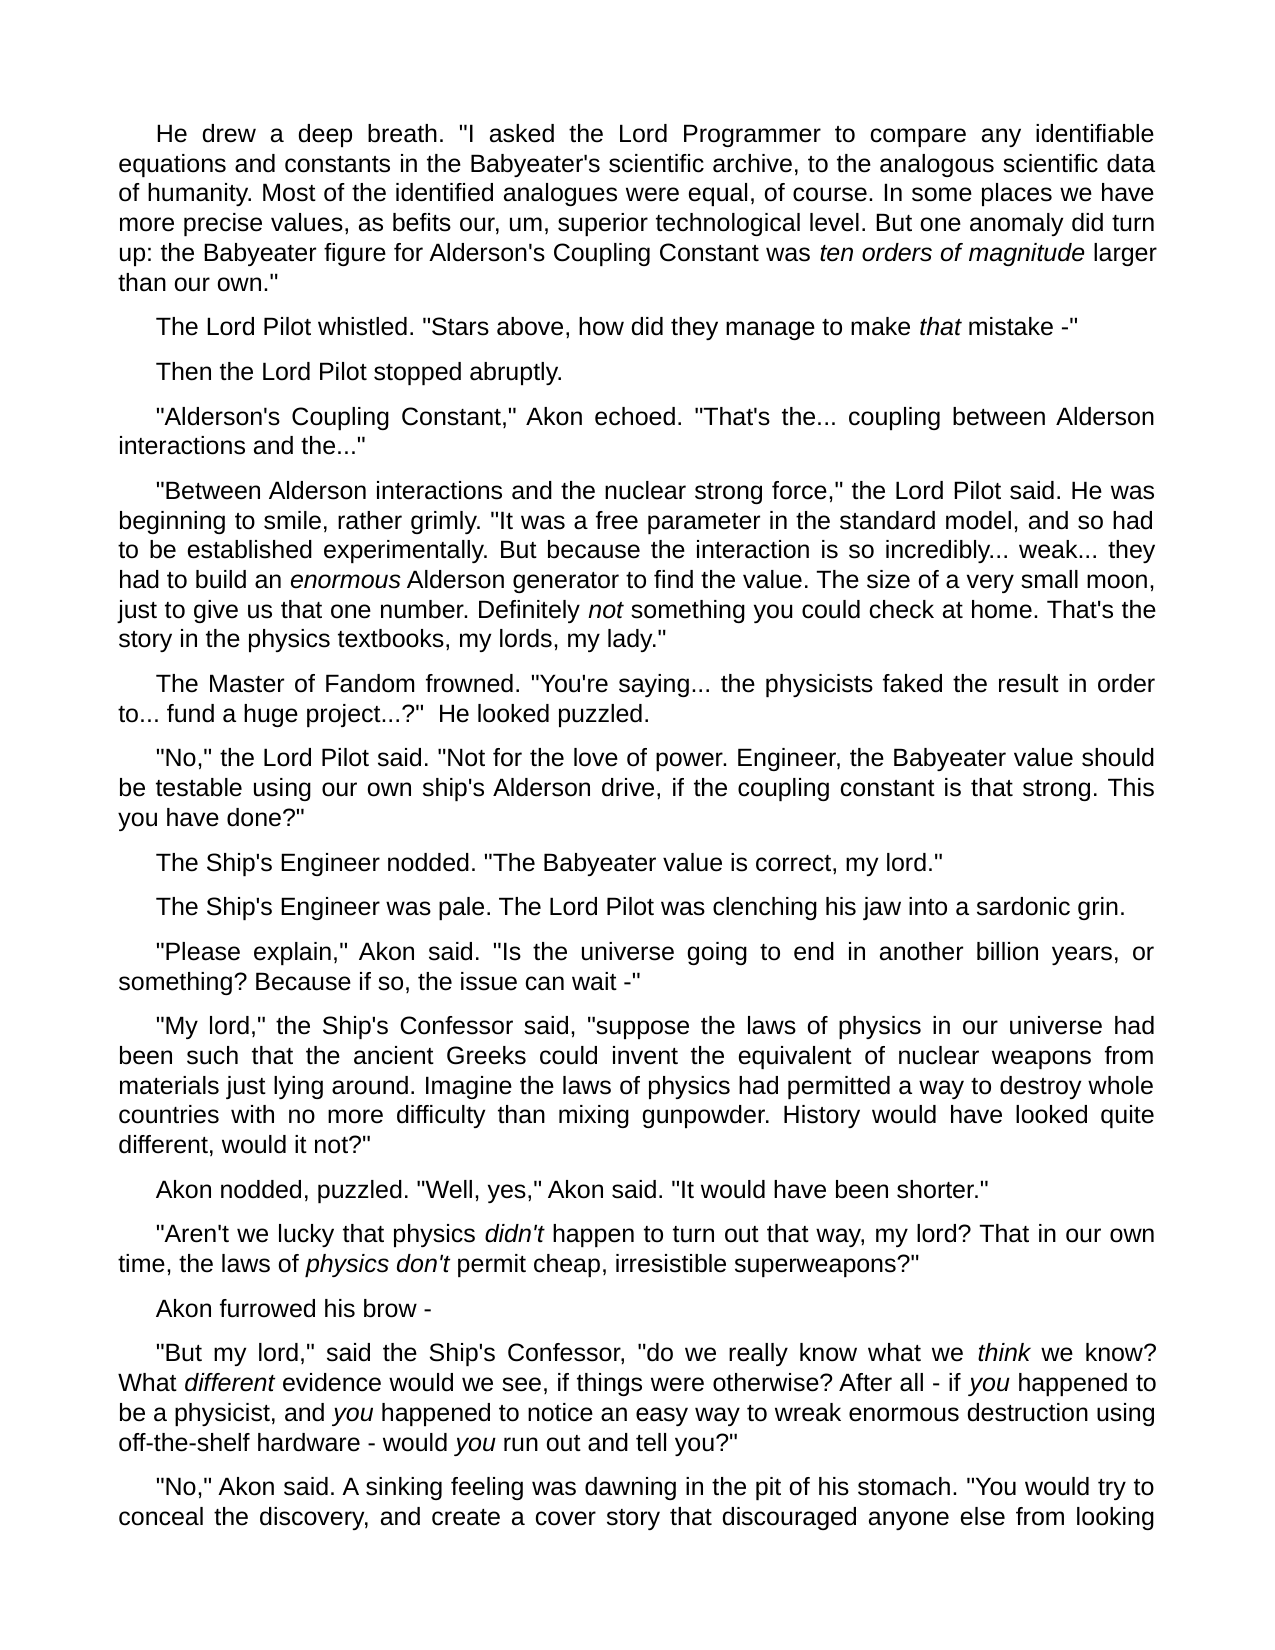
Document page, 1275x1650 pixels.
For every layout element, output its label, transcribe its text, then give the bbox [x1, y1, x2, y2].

text The Ship's Engineer nodded. "The Babyeater value is correct, my lord." [118, 847, 1157, 876]
text "Between Alderson interactions and the nuclear strong force," the Lord Pilot said. He was beginning to smile, rather grimly. "It was a free parameter in the standard model, and so had to be established experimentally. But because the interaction is so incredibly... weak... they had to build an enormous Alderson generator to find the value. The size of a very small moon, just to give us that one number. Definitely not something you could check at home. That's the story in the physics textbooks, my lords, my lady." [118, 475, 1157, 653]
text The Lord Pilot whistled. "Stars above, how did they manage to make that mistake -" [118, 311, 1157, 341]
text The Ship's Engineer was pale. The Lord Pilot was clenching his jaw into a sardonic grin. [118, 891, 1157, 921]
text "No," Akon said. A sinking feeling was dawning in the pit of his stomach. "You would try to conceal the discovery, and create a cover story that discouraged anyone else from looking [118, 1471, 1157, 1531]
text "But my lord," said the Ship's Confessor, "do we really know what we think we know? What different evidence would we see, if things were otherwise? After all - if you happened to be a physicist, and you happened to notice an easy way to wreak enormous destruction using off-the-shelf hardware - would you run out and tell you?" [118, 1337, 1157, 1456]
text "Aren't we lucky that physics didn't happen to turn out that way, my lord? That in our own time, the laws of physics don't permit cheap, irresistible superweapons?" [118, 1218, 1157, 1278]
text "My lord," the Ship's Confessor said, "suppose the laws of physics in our universe had been such that the ancient Greeks could invent the equivalent of nuclear weapons from materials just lying around. Imagine the laws of physics had permitted a way to destroy whole countries with no more difficulty than mixing gunpowder. History would have looked quite different, would it not?" [118, 1010, 1157, 1159]
text Akon nodded, puzzled. "Well, yes," Akon said. "It would have been shorter." [118, 1174, 1157, 1203]
text "No," the Lord Pilot said. "Not for the love of power. Engineer, the Babyeater value should be testable using our own ship's Alderson drive, if the coupling constant is that strong. This you have done?" [118, 742, 1157, 832]
text "Alderson's Coupling Constant," Akon echoed. "That's the... coupling between Alderson interactions and the..." [118, 401, 1157, 460]
text "Please explain," Akon said. "Is the universe going to end in another billion years, or something? Because if so, the issue can wait -" [118, 936, 1157, 995]
text Then the Lord Pilot stopped abruptly. [118, 356, 1157, 386]
text Akon furrowed his brow - [118, 1293, 1157, 1322]
text He drew a deep breath. "I asked the Lord Programmer to compare any identifiable equations and constants in the Babyeater's scientific archive, to the analogous scientific data of humanity. Most of the identified analogues were equal, of course. In some places we have more precise values, as befits our, um, superior technological level. But one anomaly did turn up: the Babyeater figure for Alderson's Coupling Constant was ten orders of magnitude larger than our own." [118, 118, 1157, 296]
text The Master of Fandom frowned. "You're saying... the physicists faked the result in order to... fund a huge project...?" He looked puzzled. [118, 668, 1157, 727]
